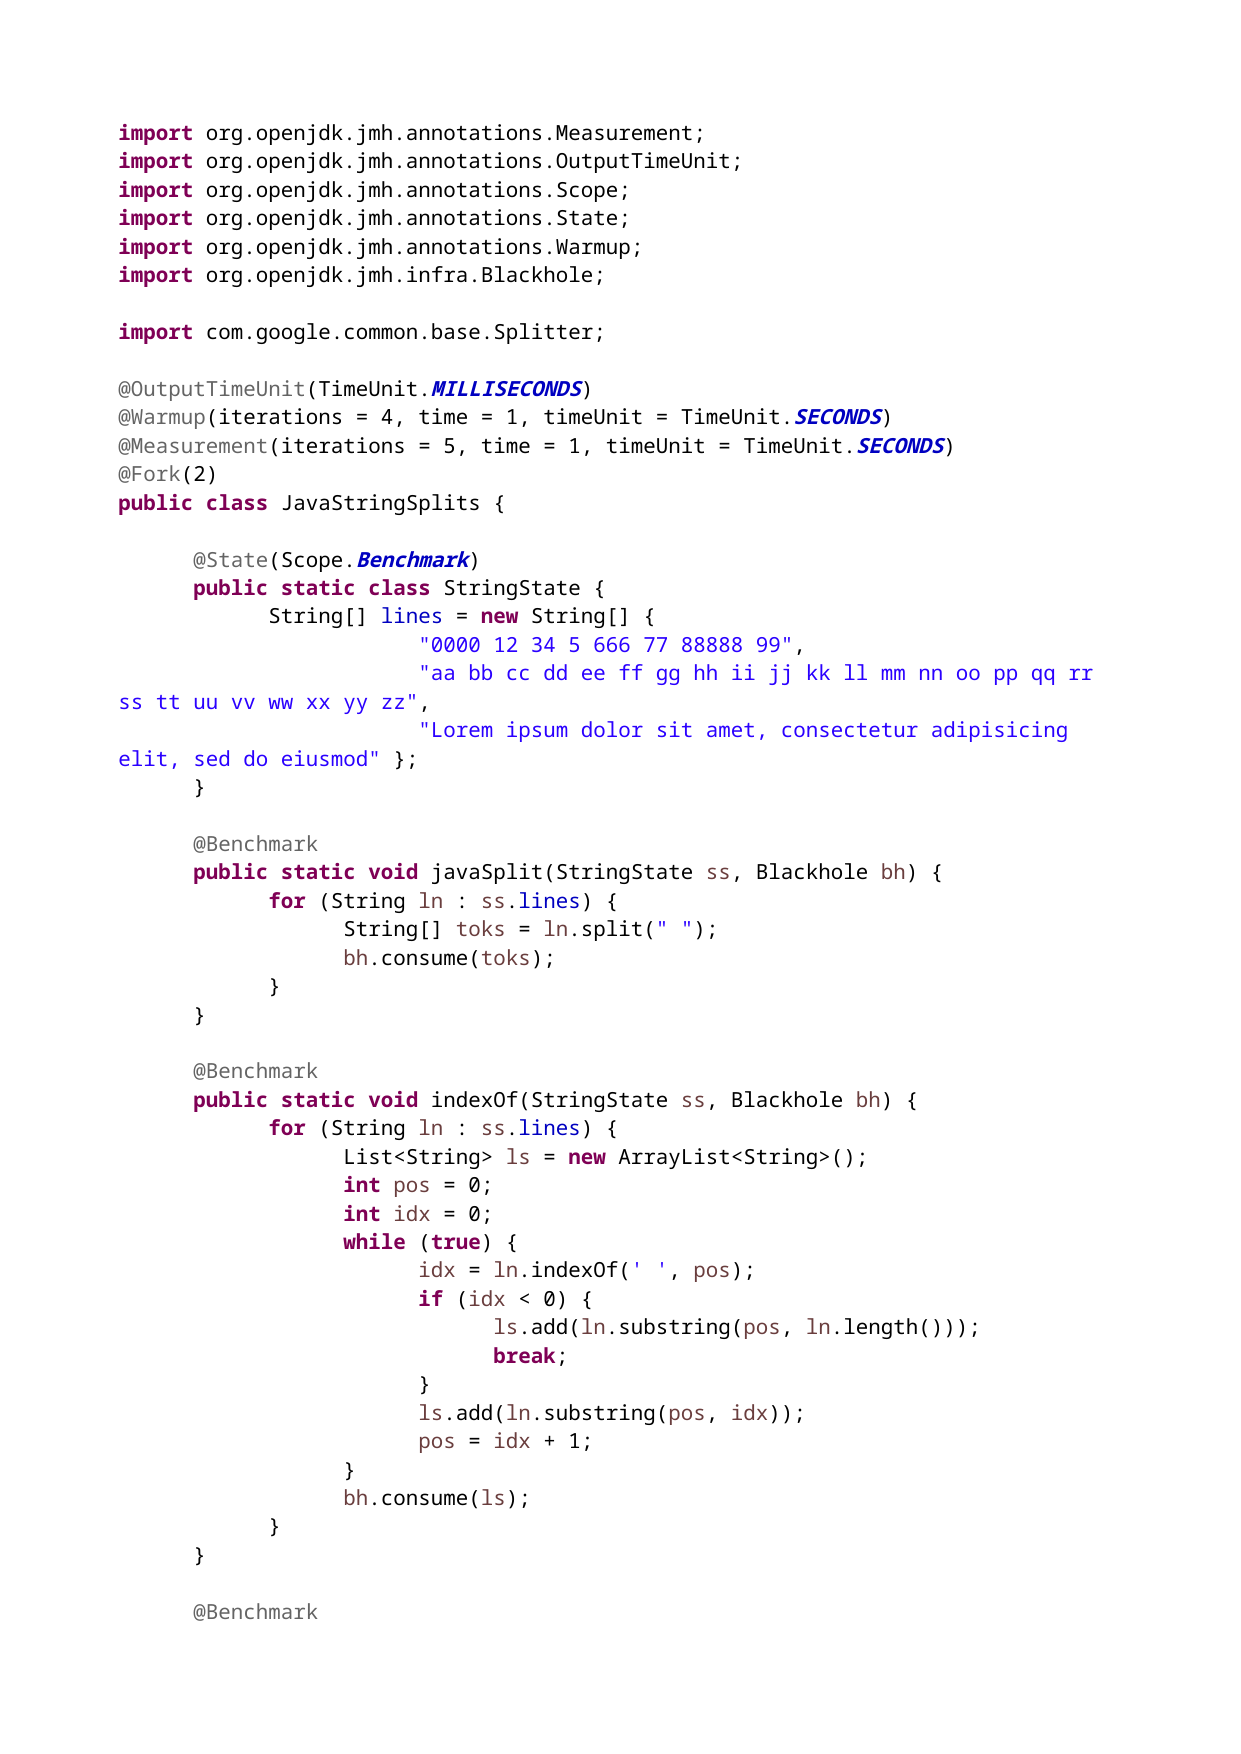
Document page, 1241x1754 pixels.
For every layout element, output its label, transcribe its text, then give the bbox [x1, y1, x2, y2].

text @Benchmark [118, 829, 1122, 857]
text for (String ln : ss.lines) { [118, 1113, 1122, 1142]
text @Measurement(iterations = 5, time = 1, timeUnit = TimeUnit.SECONDS) [118, 431, 1122, 459]
text } [118, 772, 1122, 801]
text } [118, 1369, 1122, 1398]
text } [118, 1512, 1122, 1540]
text @Benchmark [118, 1057, 1122, 1085]
text bh.consume(ls); [118, 1483, 1122, 1512]
text @Benchmark [118, 1597, 1122, 1625]
text for (String ln : ss.lines) { [118, 886, 1122, 914]
text while (true) { [118, 1227, 1122, 1256]
text } [118, 1455, 1122, 1483]
text } [118, 971, 1122, 1000]
text "Lorem ipsum dolor sit amet, consectetur adipisicing elit, sed do eiusmod" }; [118, 715, 1122, 772]
text "aa bb cc dd ee ff gg hh ii jj kk ll mm nn oo pp qq rr ss tt uu vv ww xx yy zz", [118, 658, 1122, 715]
text @State(Scope.Benchmark) [118, 545, 1122, 573]
text import org.openjdk.jmh.annotations.OutputTimeUnit; [118, 147, 1122, 175]
text } [118, 1000, 1122, 1028]
text String[] toks = ln.split(" "); [118, 914, 1122, 943]
text idx = ln.indexOf(' ', pos); [118, 1256, 1122, 1284]
text import org.openjdk.jmh.annotations.Scope; [118, 175, 1122, 203]
text import org.openjdk.jmh.infra.Blackhole; [118, 260, 1122, 289]
text public static class StringState { [118, 573, 1122, 602]
text import org.openjdk.jmh.annotations.Warmup; [118, 232, 1122, 260]
text public static void javaSplit(StringState ss, Blackhole bh) { [118, 857, 1122, 886]
text "0000 12 34 5 666 77 88888 99", [118, 630, 1122, 658]
text if (idx < 0) { [118, 1284, 1122, 1312]
text @OutputTimeUnit(TimeUnit.MILLISECONDS) [118, 374, 1122, 402]
text ls.add(ln.substring(pos, idx)); [118, 1398, 1122, 1426]
text @Warmup(iterations = 4, time = 1, timeUnit = TimeUnit.SECONDS) [118, 402, 1122, 431]
text String[] lines = new String[] { [118, 602, 1122, 630]
text pos = idx + 1; [118, 1426, 1122, 1455]
text List<String> ls = new ArrayList<String>(); [118, 1142, 1122, 1170]
text break; [118, 1341, 1122, 1369]
text import org.openjdk.jmh.annotations.Measurement; [118, 118, 1122, 147]
text int pos = 0; [118, 1170, 1122, 1199]
text int idx = 0; [118, 1199, 1122, 1227]
text bh.consume(toks); [118, 943, 1122, 971]
text @Fork(2) [118, 459, 1122, 488]
text public static void indexOf(StringState ss, Blackhole bh) { [118, 1085, 1122, 1113]
text ls.add(ln.substring(pos, ln.length())); [118, 1312, 1122, 1341]
text import org.openjdk.jmh.annotations.State; [118, 203, 1122, 232]
text public class JavaStringSplits { [118, 488, 1122, 516]
text import com.google.common.base.Splitter; [118, 317, 1122, 346]
text } [118, 1540, 1122, 1568]
